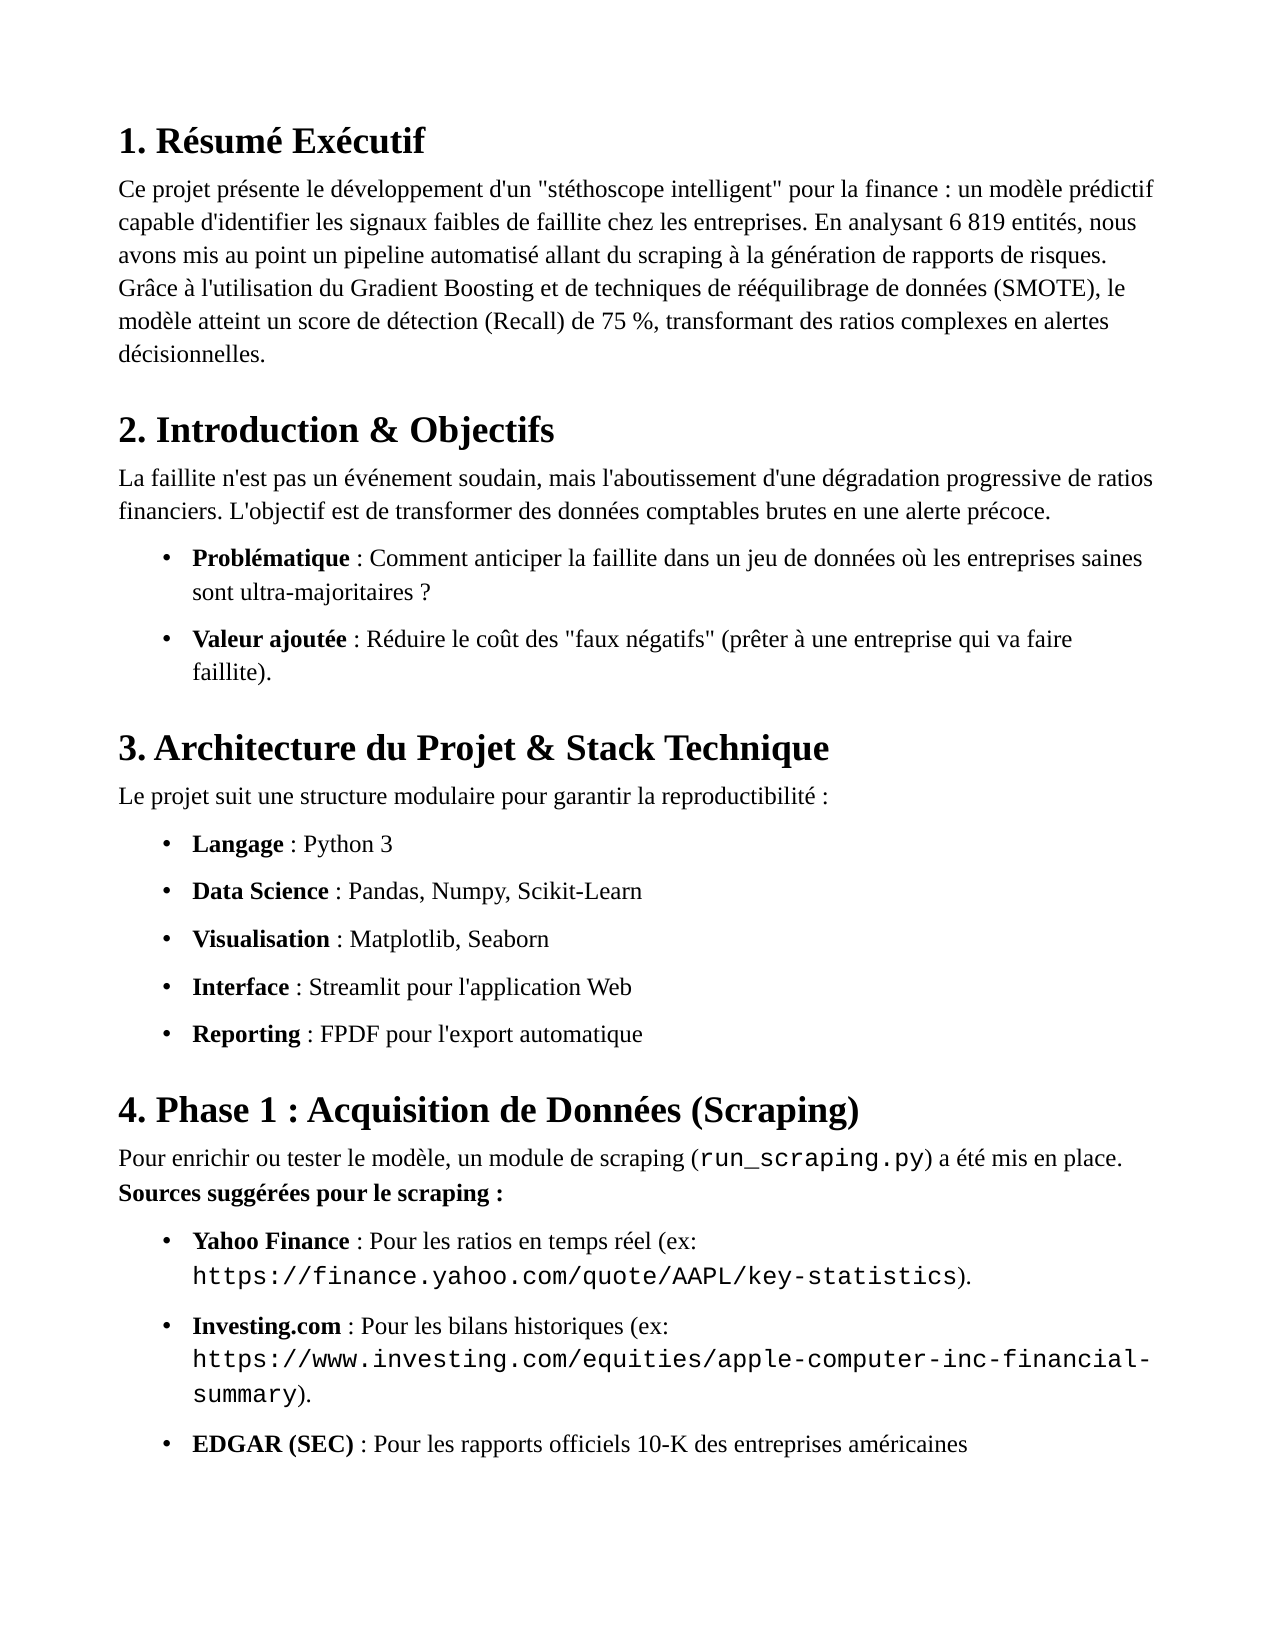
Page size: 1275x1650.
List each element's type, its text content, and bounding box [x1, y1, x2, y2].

list Problématique : Comment anticiper la faillite dans un jeu de données où les entreprises saines sont ultra-majoritaires ? [162, 543, 1157, 605]
text Le projet suit une structure modulaire pour garantir la reproductibilité : [118, 781, 1157, 810]
list Langage : Python 3 [162, 829, 1157, 858]
list Reporting : FPDF pour l'export automatique [162, 1019, 1157, 1048]
list Investing.com : Pour les bilans historiques (ex: https://www.investing.com/equities/apple-computer-inc-financial-summary). [162, 1311, 1157, 1409]
text Pour enrichir ou tester le modèle, un module de scraping (run_scraping.py) a été mis en place. Sources suggérées pour le scraping : [118, 1143, 1157, 1207]
subtitle 2. Introduction & Objectifs [118, 407, 1157, 450]
list Yahoo Finance : Pour les ratios en temps réel (ex: https://finance.yahoo.com/quote/AAPL/key-statistics). [162, 1226, 1157, 1292]
subtitle 4. Phase 1 : Acquisition de Données (Scraping) [118, 1088, 1157, 1131]
list EDGAR (SEC) : Pour les rapports officiels 10-K des entreprises américaines [162, 1429, 1157, 1457]
subtitle 1. Résumé Exécutif [118, 118, 1157, 161]
text Ce projet présente le développement d'un "stéthoscope intelligent" pour la finance : un modèle prédictif capable d'identifier les signaux faibles de faillite chez les entreprises. En analysant 6 819 entités, nous avons mis au point un pipeline automatisé allant du scraping à la génération de rapports de risques. Grâce à l'utilisation du Gradient Boosting et de techniques de rééquilibrage de données (SMOTE), le modèle atteint un score de détection (Recall) de 75 %, transformant des ratios complexes en alertes décisionnelles. [118, 174, 1157, 368]
list Interface : Streamlit pour l'application Web [162, 972, 1157, 1000]
subtitle 3. Architecture du Projet & Stack Technique [118, 726, 1157, 769]
text La faillite n'est pas un événement soudain, mais l'aboutissement d'une dégradation progressive de ratios financiers. L'objectif est de transformer des données comptables brutes en une alerte précoce. [118, 463, 1157, 525]
list Valeur ajoutée : Réduire le coût des "faux négatifs" (prêter à une entreprise qui va faire faillite). [162, 624, 1157, 686]
list Data Science : Pandas, Numpy, Scikit-Learn [162, 876, 1157, 905]
list Visualisation : Matplotlib, Seaborn [162, 924, 1157, 953]
